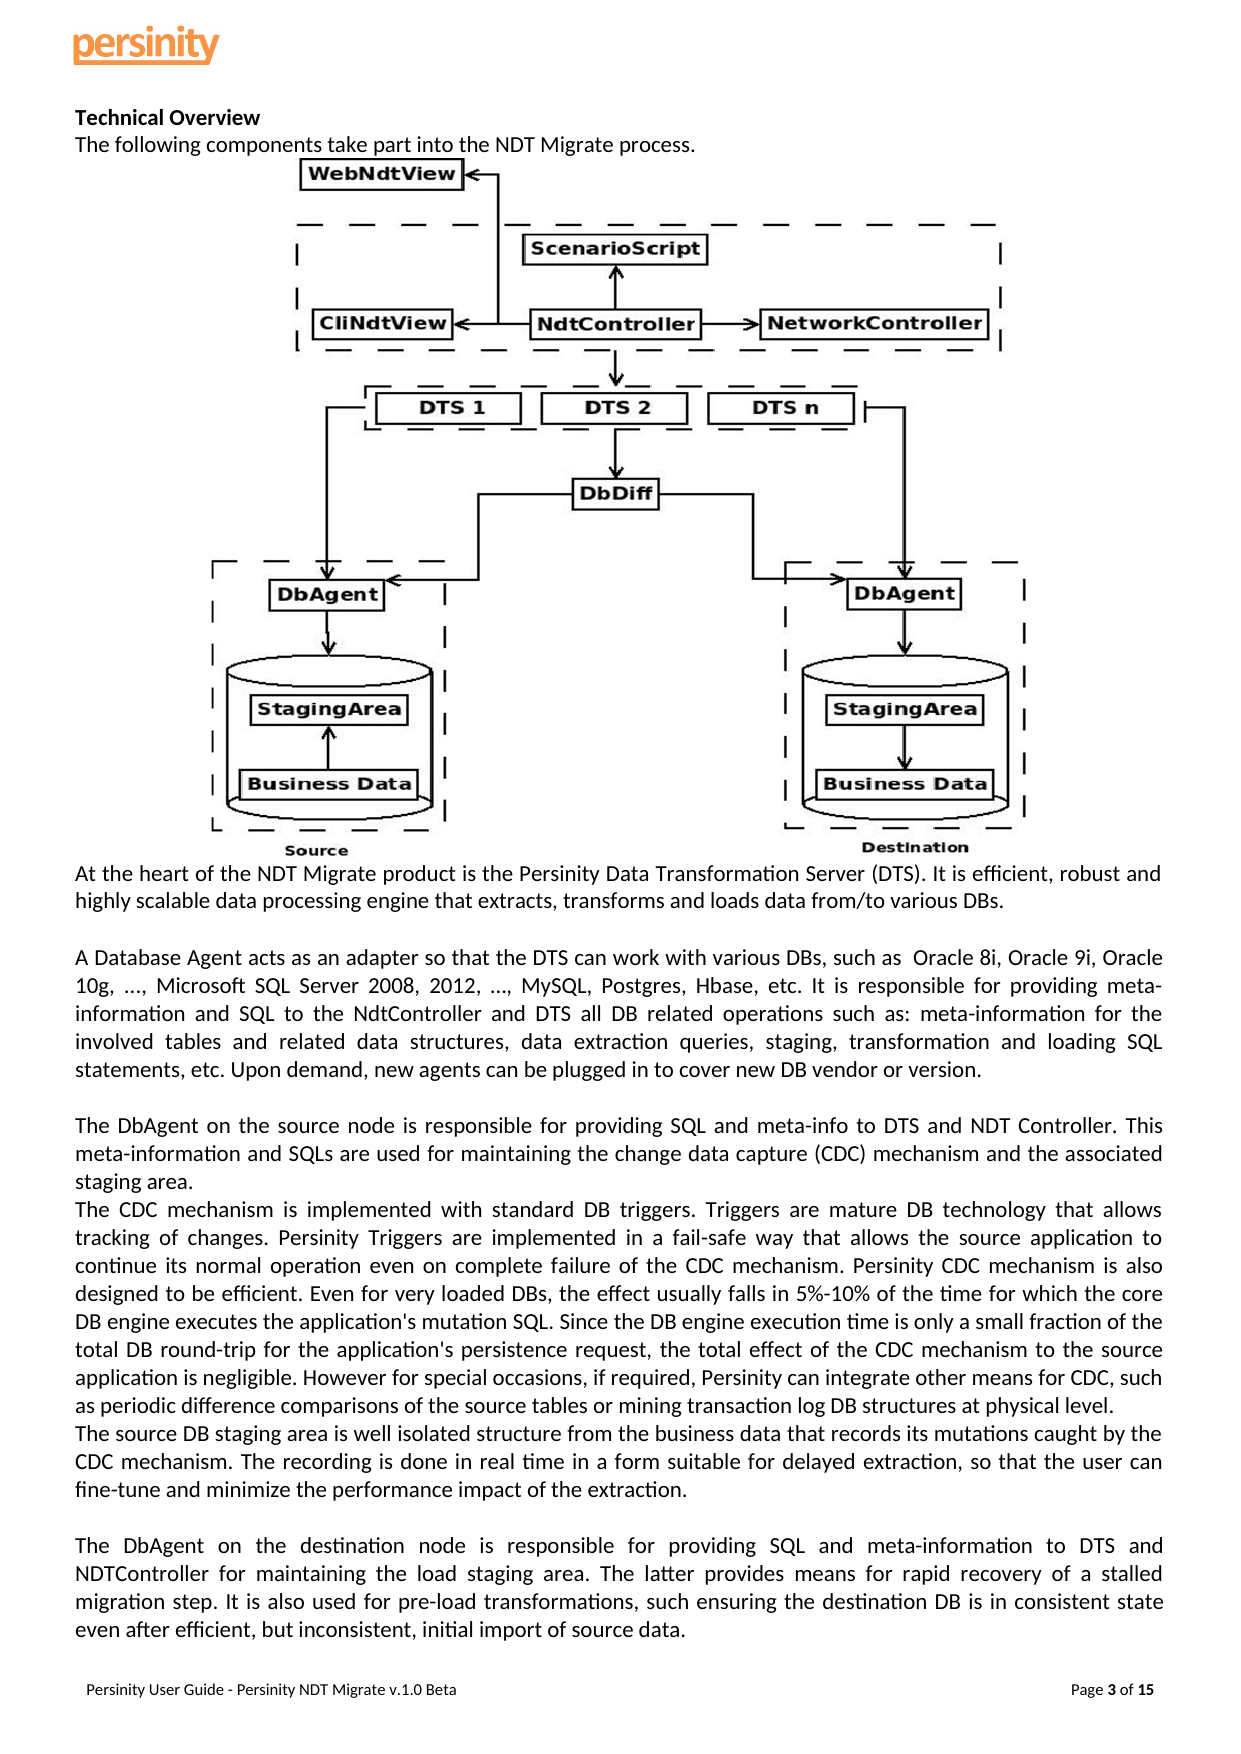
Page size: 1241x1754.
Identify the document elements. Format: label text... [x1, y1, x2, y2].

text The source DB staging area is well isolated structure from the business data that records its mutations caught by the CDC mechanism. The recording is done in real time in a form suitable for delayed extraction, so that the user can fine-tune and minimize the performance impact of the extraction. [75, 1419, 1165, 1503]
text The following components take part into the NDT Migrate process. [75, 131, 1165, 159]
picture [72, 24, 221, 66]
text The CDC mechanism is implemented with standard DB triggers. Triggers are mature DB technology that allows tracking of changes. Persinity Triggers are implemented in a fail-safe way that allows the source application to continue its normal operation even on complete failure of the CDC mechanism. Persinity CDC mechanism is also designed to be efficient. Even for very loaded DBs, the effect usually falls in 5%-10% of the time for which the core DB engine executes the application's mutation SQL. Since the DB engine execution time is only a small fraction of the total DB round-trip for the application's persistence request, the total effect of the CDC mechanism to the source application is negligible. However for special occasions, if required, Persinity can integrate other means for CDC, such as periodic difference comparisons of the source tables or mining transaction log DB structures at physical level. [75, 1195, 1165, 1419]
text At the heart of the NDT Migrate product is the Persinity Data Transformation Server (DTS). It is efficient, robust and highly scalable data processing engine that extracts, transforms and loads data from/to various DBs. [75, 859, 1165, 915]
picture [211, 158, 1029, 859]
text The DbAgent on the source node is responsible for providing SQL and meta-info to DTS and NDT Controller. This meta-information and SQLs are used for maintaining the change data capture (CDC) mechanism and the associated staging area. [75, 1111, 1165, 1195]
text A Database Agent acts as an adapter so that the DTS can work with various DBs, such as Oracle 8i, Oracle 9i, Oracle 10g, ..., Microsoft SQL Server 2008, 2012, …, MySQL, Postgres, Hbase, etc. It is responsible for providing meta-information and SQL to the NdtController and DTS all DB related operations such as: meta-information for the involved tables and related data structures, data extraction queries, staging, transformation and loading SQL statements, etc. Upon demand, new agents can be plugged in to cover new DB vendor or version. [75, 943, 1165, 1083]
subtitle Technical Overview [75, 103, 1165, 131]
text The DbAgent on the destination node is responsible for providing SQL and meta-information to DTS and NDTController for maintaining the load staging area. The latter provides means for rapid recovery of a stalled migration step. It is also used for pre-load transformations, such ensuring the destination DB is in consistent state even after efficient, but inconsistent, initial import of source data. [75, 1531, 1165, 1643]
